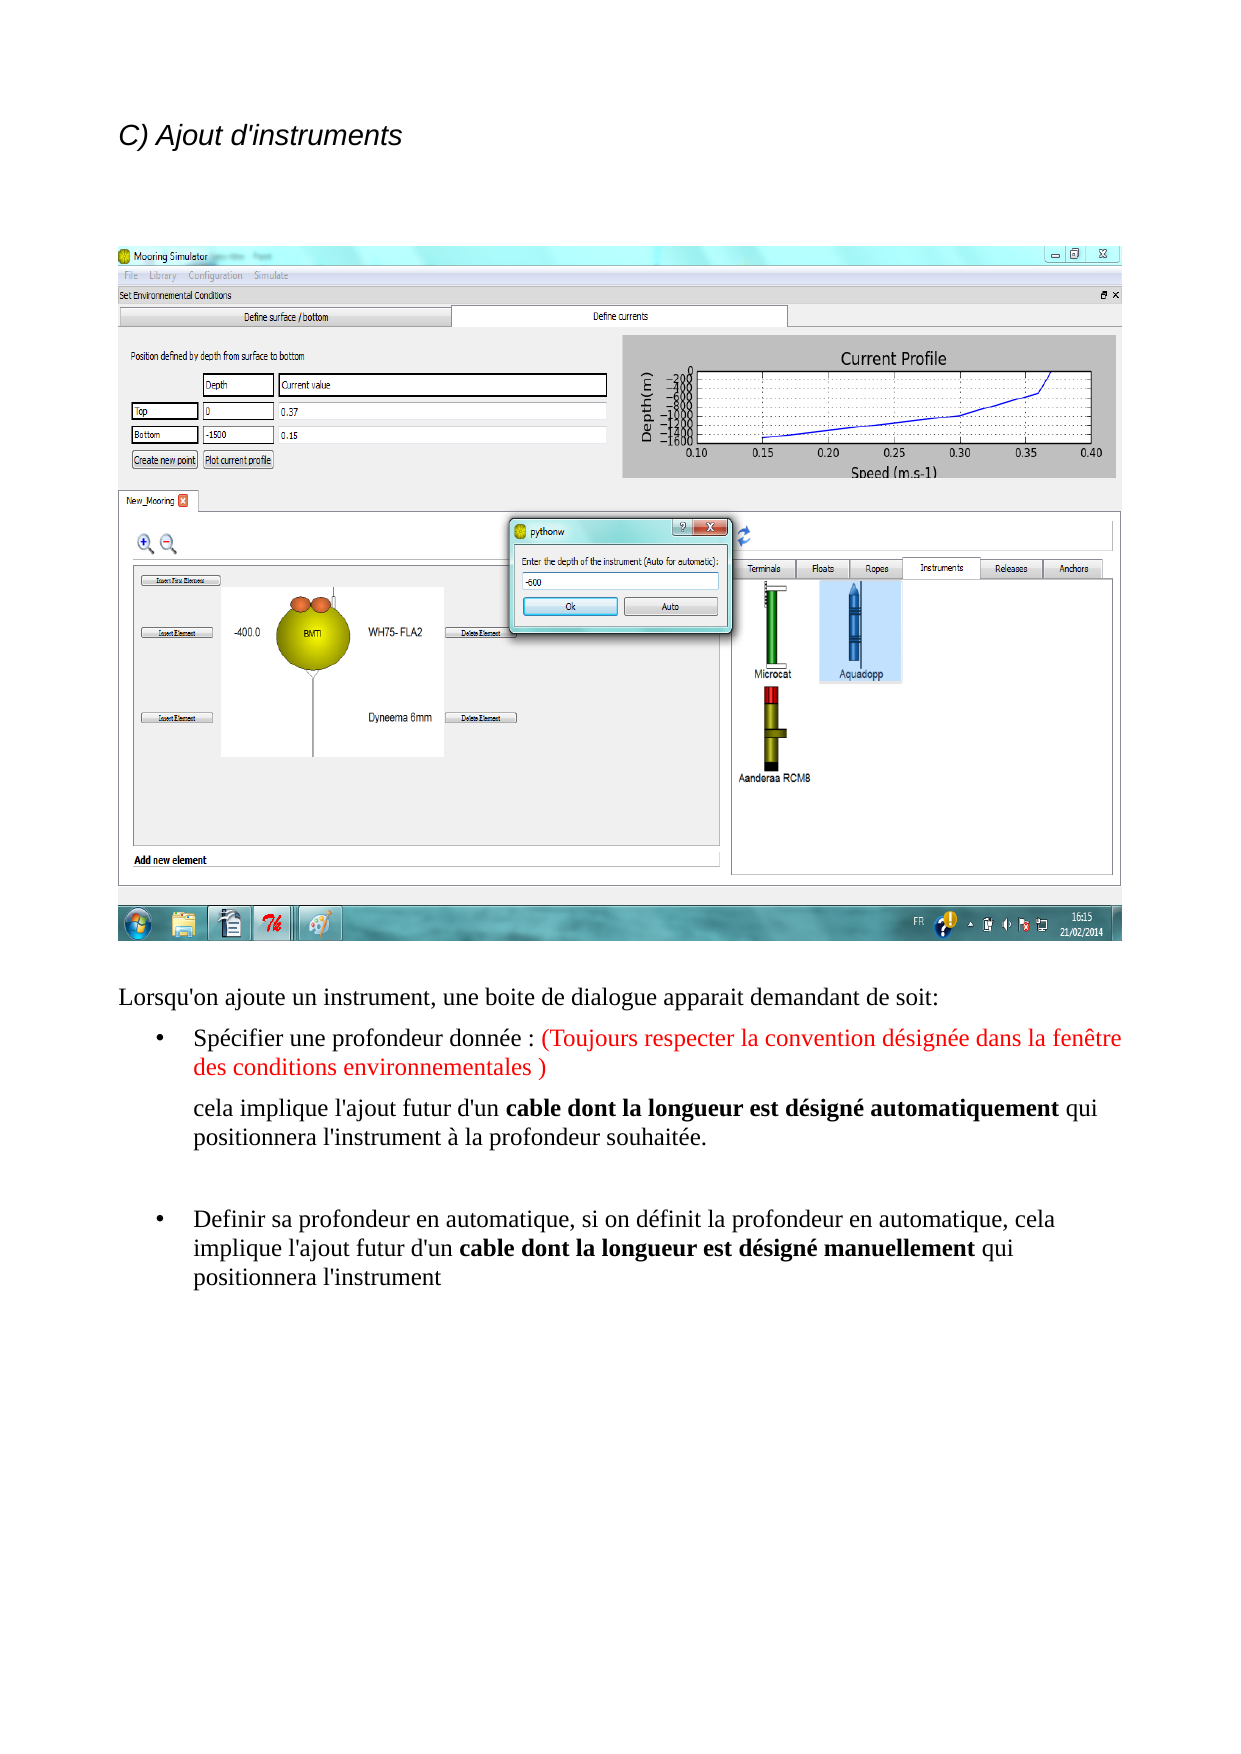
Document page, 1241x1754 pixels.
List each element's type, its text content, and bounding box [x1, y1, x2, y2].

picture [118, 246, 1122, 941]
list cela implique l'ajout futur d'un cable dont la longueur est désigné automatiquement qui positionnera l'instrument à la profondeur souhaitée. [156, 1093, 1122, 1151]
text Lorsqu'on ajoute un instrument, une boite de dialogue apparait demandant de soit: [118, 982, 1122, 1011]
list Definir sa profondeur en automatique, si on définit la profondeur en automatique, cela implique l'ajout futur d'un cable dont la longueur est désigné manuellement qui positionnera l'instrument [156, 1204, 1122, 1291]
list Spécifier une profondeur donnée : (Toujours respecter la convention désignée dans la fenêtre des conditions environnementales ) [156, 1023, 1122, 1081]
subtitle C) Ajout d'instruments [118, 118, 1122, 152]
